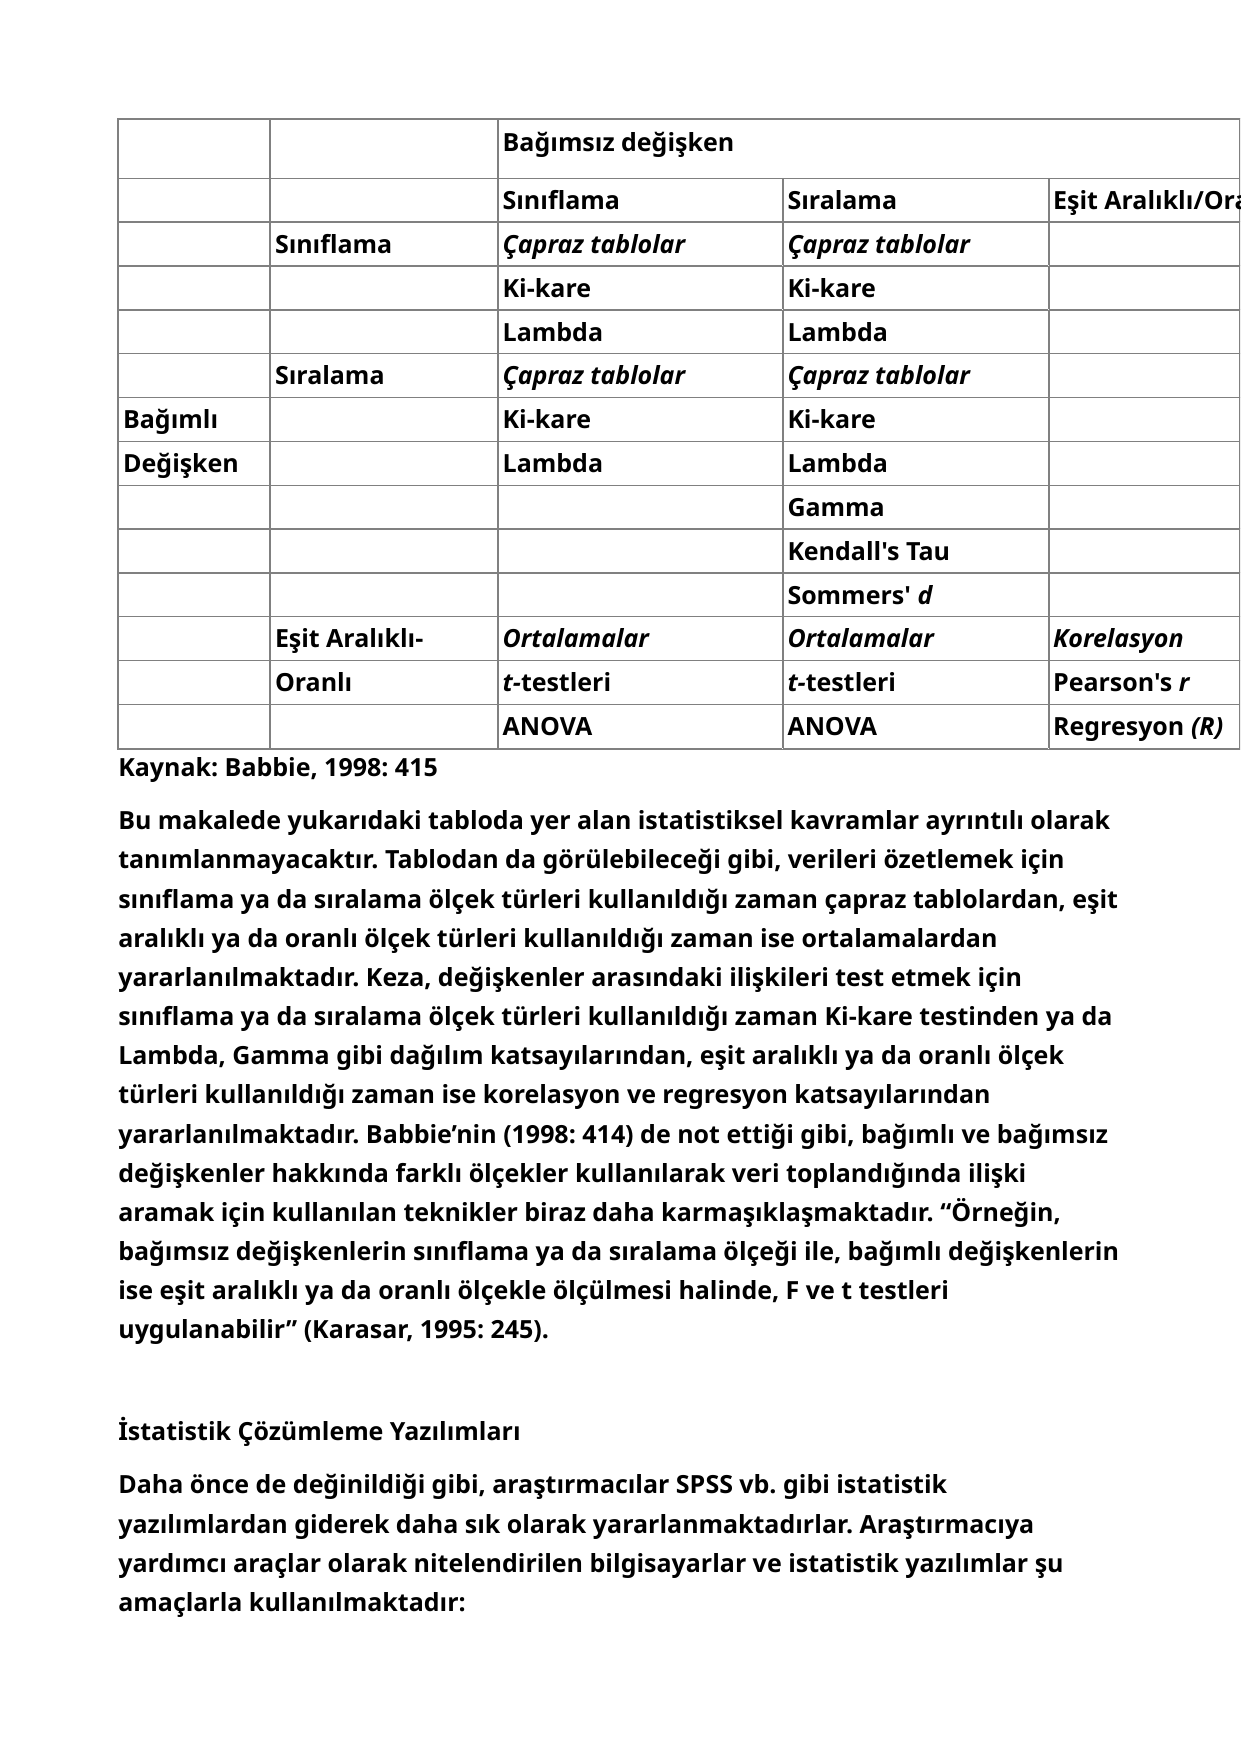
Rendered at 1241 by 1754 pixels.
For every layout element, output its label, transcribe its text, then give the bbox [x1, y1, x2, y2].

table_header Bağımsız değişken [499, 120, 1239, 177]
table_cell Lambda [784, 442, 1048, 484]
table_cell [271, 179, 497, 221]
table_cell [1050, 311, 1239, 353]
text Daha önce de değinildiği gibi, araştırmacılar SPSS vb. gibi istatistik yazılımlardan giderek daha sık olarak yararlanmaktadırlar. Araştırmacıya yardımcı araçlar olarak nitelendirilen bilgisayarlar ve istatistik yazılımlar şu amaçlarla kullanılmaktadır: [118, 1467, 1122, 1619]
table_cell Gamma [784, 486, 1048, 528]
table_cell Değişken [119, 442, 269, 484]
table_cell Regresyon (R) [1050, 705, 1239, 748]
table_cell Sıralama [271, 354, 497, 397]
table_cell Sıralama [784, 179, 1048, 221]
table_cell Eşit Aralıklı/Oranlı [1050, 179, 1239, 221]
table_cell Lambda [784, 311, 1048, 353]
table_cell t-testleri [784, 661, 1048, 704]
table_cell [271, 442, 497, 484]
table_header [119, 120, 269, 177]
text Bu makalede yukarıdaki tabloda yer alan istatistiksel kavramlar ayrıntılı olarak tanımlanmayacaktır. Tablodan da görülebileceği gibi, verileri özetlemek için sınıflama ya da sıralama ölçek türleri kullanıldığı zaman çapraz tablolardan, eşit aralıklı ya da oranlı ölçek türleri kullanıldığı zaman ise ortalamalardan yararlanılmaktadır. Keza, değişkenler arasındaki ilişkileri test etmek için sınıflama ya da sıralama ölçek türleri kullanıldığı zaman Ki-kare testinden ya da Lambda, Gamma gibi dağılım katsayılarından, eşit aralıklı ya da oranlı ölçek türleri kullanıldığı zaman ise korelasyon ve regresyon katsayılarından yararlanılmaktadır. Babbie’nin (1998: 414) de not ettiği gibi, bağımlı ve bağımsız değişkenler hakkında farklı ölçekler kullanılarak veri toplandığında ilişki aramak için kullanılan teknikler biraz daha karmaşıklaşmaktadır. “Örneğin, bağımsız değişkenlerin sınıflama ya da sıralama ölçeği ile, bağımlı değişkenlerin ise eşit aralıklı ya da oranlı ölçekle ölçülmesi halinde, F ve t testleri uygulanabilir” (Karasar, 1995: 245). [118, 803, 1122, 1346]
table_cell [119, 311, 269, 353]
table_cell [119, 705, 269, 748]
table_cell ANOVA [499, 705, 782, 748]
table_cell t-testleri [499, 661, 782, 704]
table_cell Oranlı [271, 661, 497, 704]
table_cell [499, 574, 782, 616]
table_cell [1050, 574, 1239, 616]
text Kaynak: Babbie, 1998: 415 [118, 750, 1122, 783]
table_cell Ortalamalar [499, 617, 782, 660]
table_cell [119, 617, 269, 660]
table_cell [271, 267, 497, 309]
table_cell [271, 705, 497, 748]
table_cell Lambda [499, 442, 782, 484]
table_cell [119, 486, 269, 528]
table_cell [1050, 398, 1239, 441]
table_cell Çapraz tablolar [499, 223, 782, 265]
table_cell [1050, 354, 1239, 397]
table_cell Korelasyon [1050, 617, 1239, 660]
table_header [271, 120, 497, 177]
table_cell [271, 398, 497, 441]
table_cell Kendall's Tau [784, 530, 1048, 572]
table_cell [499, 486, 782, 528]
table_cell [119, 530, 269, 572]
table_cell Ki-kare [784, 398, 1048, 441]
table_cell ANOVA [784, 705, 1048, 748]
table_cell Lambda [499, 311, 782, 353]
table_cell Eşit Aralıklı- [271, 617, 497, 660]
table_cell Çapraz tablolar [784, 223, 1048, 265]
table_cell [1050, 267, 1239, 309]
table_cell [119, 267, 269, 309]
table_cell [1050, 442, 1239, 484]
table_cell Ki-kare [499, 398, 782, 441]
table_cell Sommers' d [784, 574, 1048, 616]
table_cell Sınıflama [271, 223, 497, 265]
table_cell Pearson's r [1050, 661, 1239, 704]
table_cell Çapraz tablolar [499, 354, 782, 397]
table_cell [271, 311, 497, 353]
table_cell [119, 179, 269, 221]
table_cell Ortalamalar [784, 617, 1048, 660]
table_cell [1050, 530, 1239, 572]
table_cell Bağımlı [119, 398, 269, 441]
table_cell Ki-kare [499, 267, 782, 309]
table_cell Ki-kare [784, 267, 1048, 309]
text İstatistik Çözümleme Yazılımları [118, 1413, 1122, 1447]
table_cell Sınıflama [499, 179, 782, 221]
table_cell [499, 530, 782, 572]
table_cell [271, 574, 497, 616]
table_cell [1050, 486, 1239, 528]
table_cell [1050, 223, 1239, 265]
table_cell Çapraz tablolar [784, 354, 1048, 397]
table_cell [119, 223, 269, 265]
table_cell [119, 354, 269, 397]
table_cell [119, 574, 269, 616]
table_cell [271, 530, 497, 572]
table_cell [271, 486, 497, 528]
table_cell [119, 661, 269, 704]
